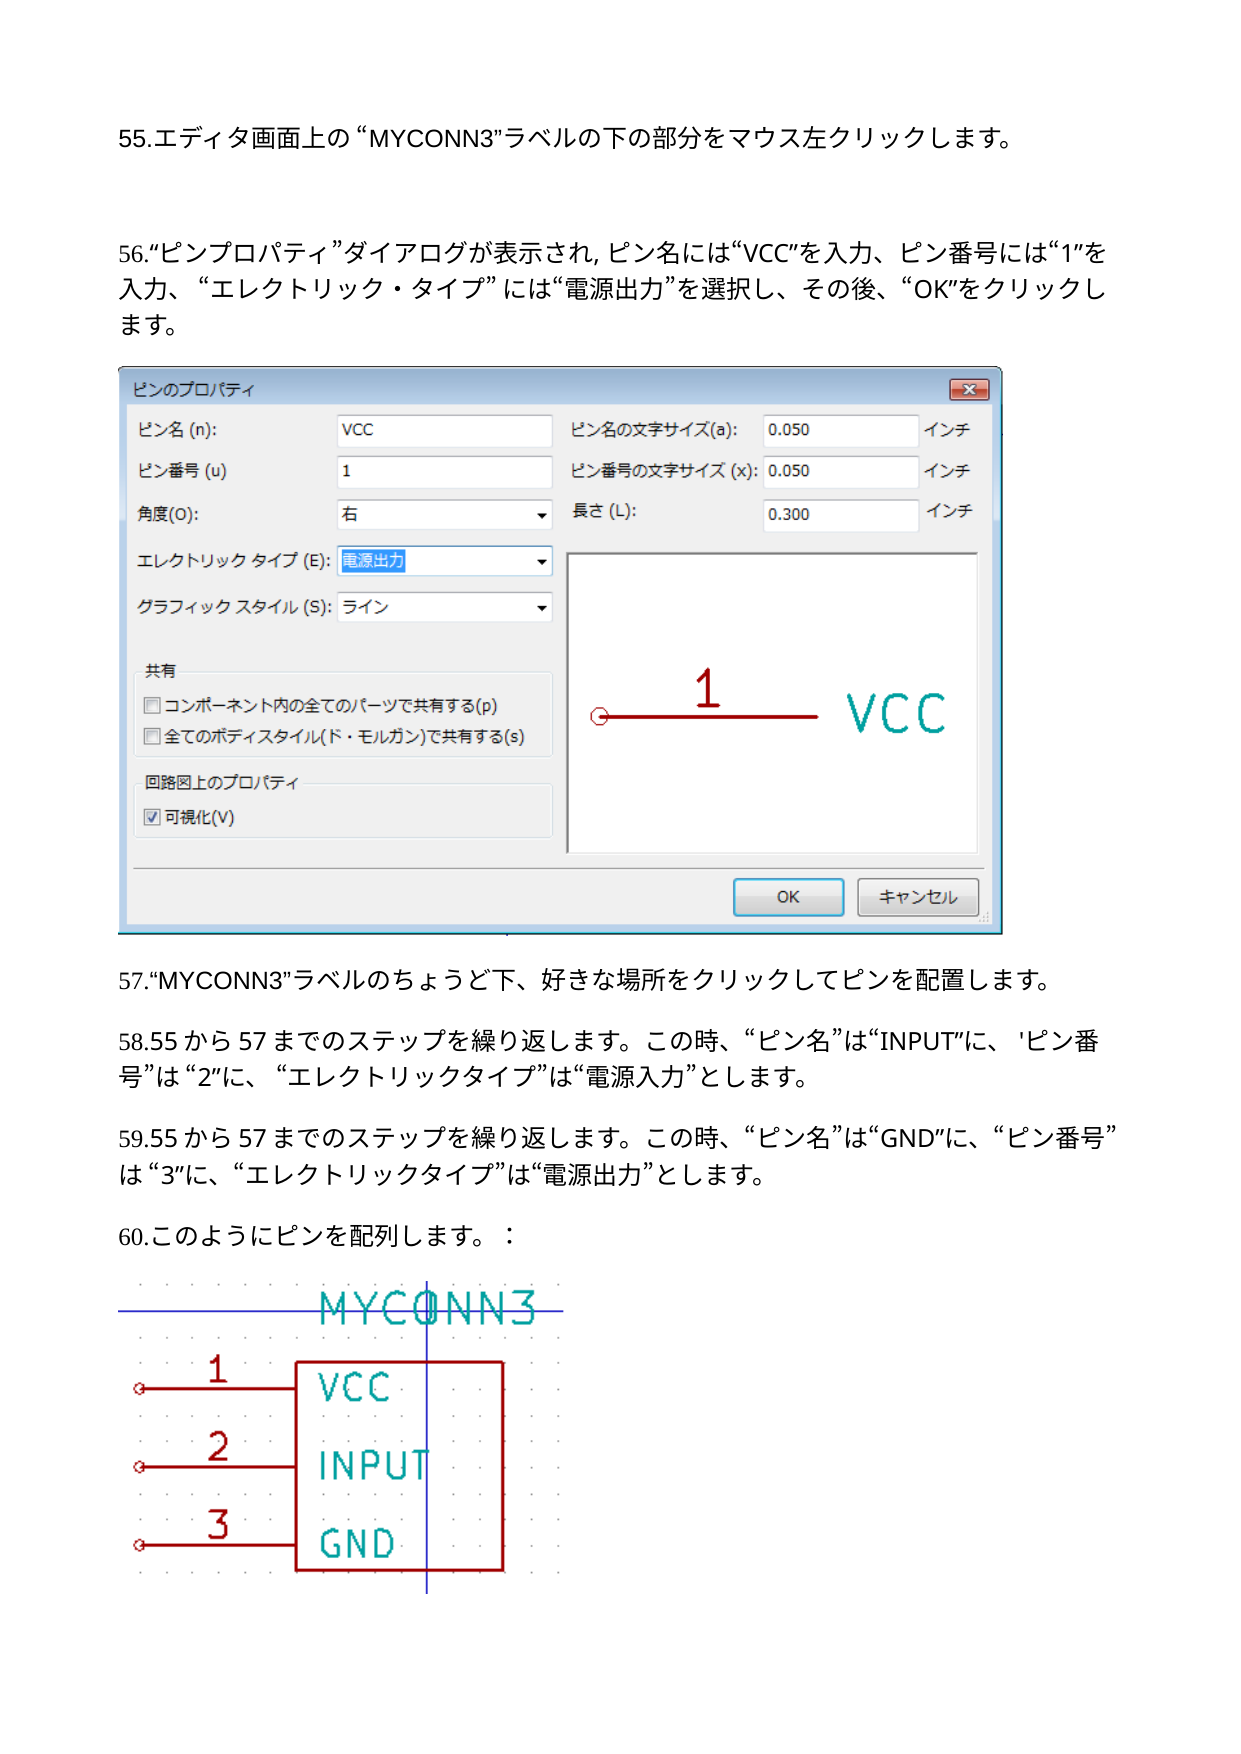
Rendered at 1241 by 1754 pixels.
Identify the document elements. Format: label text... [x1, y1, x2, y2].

list “MYCONN3”ラベルのちょうど下、好きな場所をクリックしてピンを配置します。 [118, 960, 1122, 996]
list エディタ画面上の “MYCONN3”ラベルの下の部分をマウス左クリックします。 [118, 118, 1122, 154]
list 55から57までのステップを繰り返します。この時、“ピン名”は“GND”に、“ピン番号” は “3”に、“エレクトリックタイプ”は“電源出力”とします。 [118, 1119, 1122, 1191]
picture [118, 1281, 564, 1594]
list 55から57までのステップを繰り返します。この時、“ピン名”は“INPUT”に、 'ピン番号”は “2”に、 “エレクトリックタイプ”は“電源入力”とします。 [118, 1021, 1122, 1094]
list “ピンプロパティ”ダイアログが表示され, ピン名には“VCC”を入力、ピン番号には“1”を入力、 “エレクトリック・タイプ” には“電源出力”を選択し、その後、“OK”をクリックします。 [118, 233, 1122, 342]
picture [118, 366, 1003, 936]
list このようにピンを配列します。： [118, 1216, 1122, 1594]
